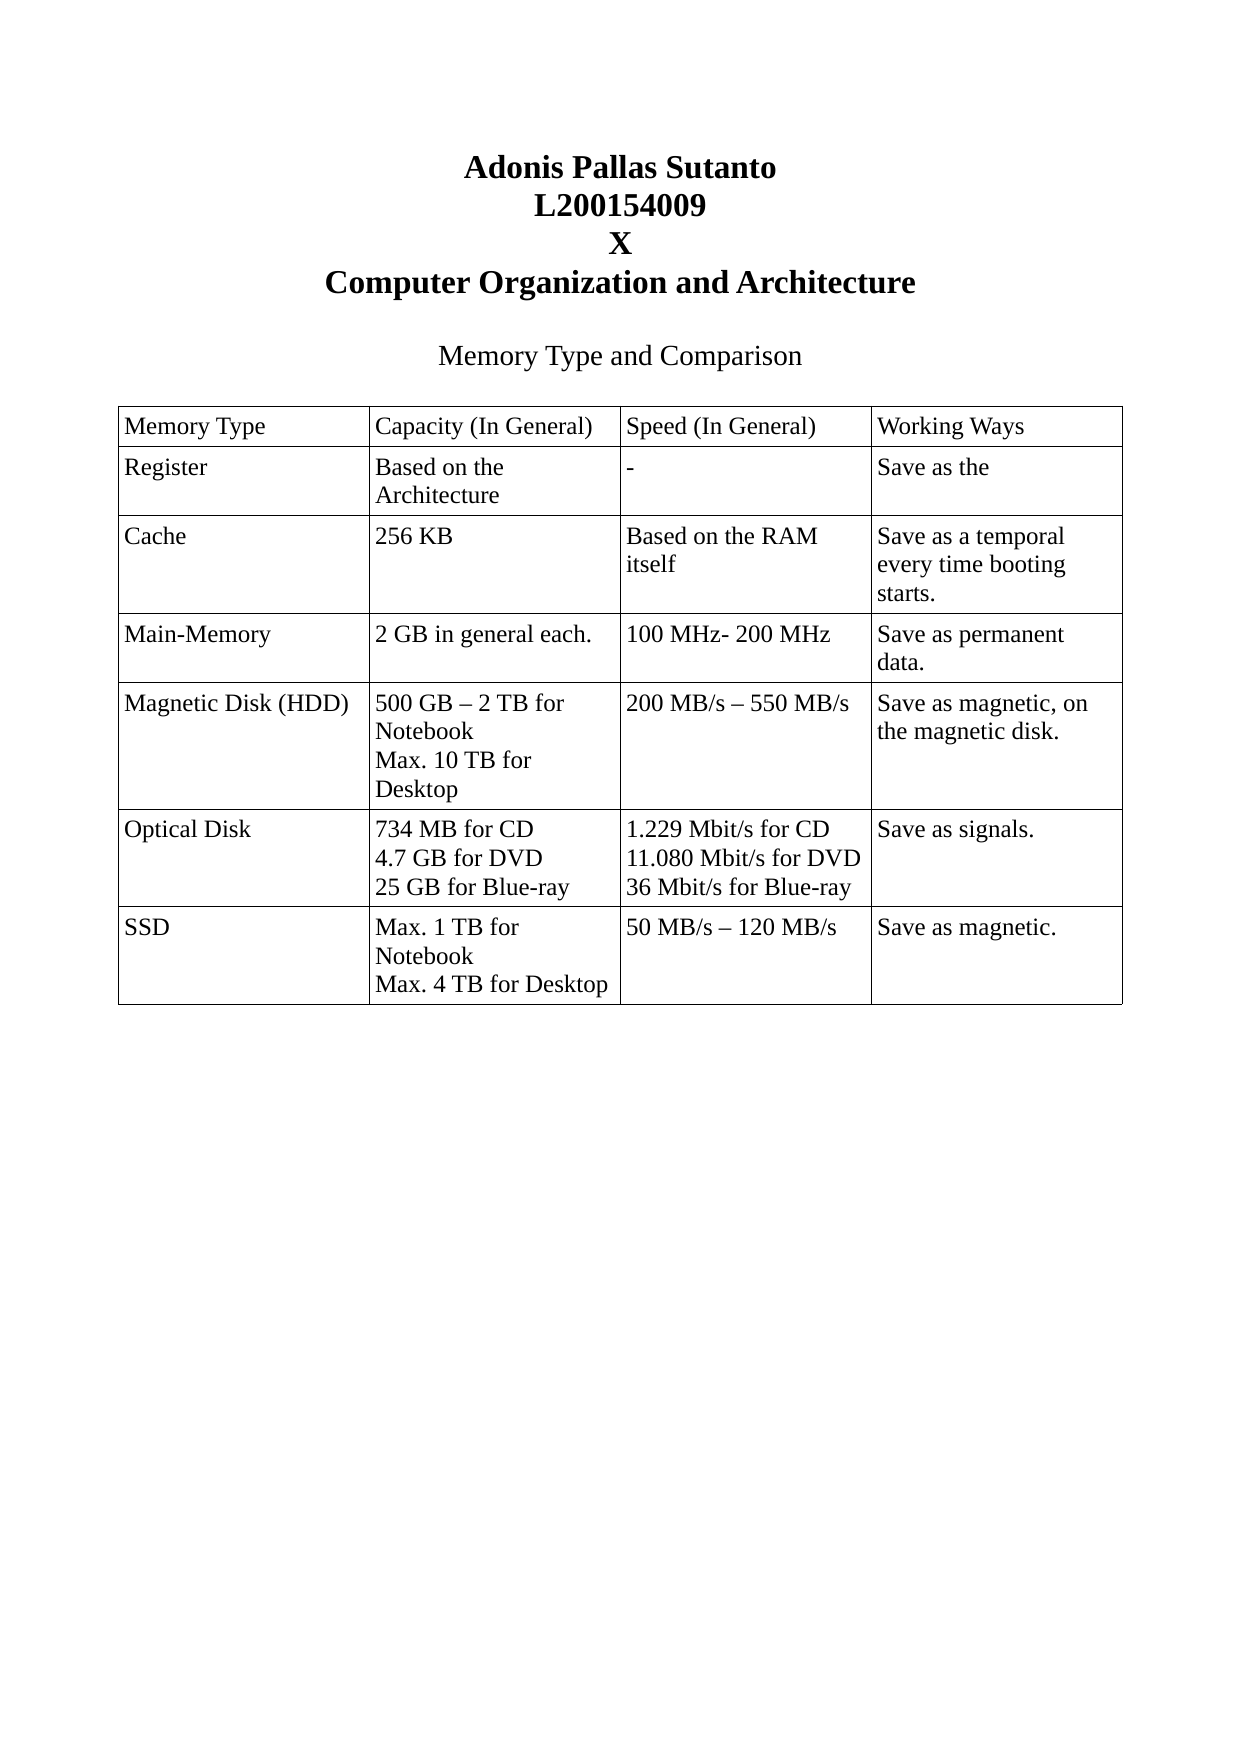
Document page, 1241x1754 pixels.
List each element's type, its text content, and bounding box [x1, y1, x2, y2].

table_cell 2 GB in general each. [370, 614, 620, 682]
table_cell Main-Memory [119, 614, 369, 682]
text X [118, 223, 1122, 262]
table_cell 500 GB – 2 TB for Notebook Max. 10 TB for Desktop [370, 683, 620, 808]
text Adonis Pallas Sutanto [118, 147, 1122, 185]
table_header Working Ways [872, 407, 1122, 446]
table_cell 50 MB/s – 120 MB/s [621, 907, 871, 1004]
table_cell Save as the [872, 447, 1122, 515]
table_cell Save as magnetic. [872, 907, 1122, 1004]
table_cell Magnetic Disk (HDD) [119, 683, 369, 808]
table_cell 1.229 Mbit/s for CD 11.080 Mbit/s for DVD 36 Mbit/s for Blue-ray [621, 810, 871, 906]
table_cell 100 MHz- 200 MHz [621, 614, 871, 682]
text L200154009 [118, 185, 1122, 223]
table_cell Save as magnetic, on the magnetic disk. [872, 683, 1122, 808]
table_cell Save as signals. [872, 810, 1122, 906]
table_cell 256 KB [370, 516, 620, 613]
table_cell Save as permanent data. [872, 614, 1122, 682]
table_cell Optical Disk [119, 810, 369, 906]
table_cell Save as a temporal every time booting starts. [872, 516, 1122, 613]
table_cell Based on the RAM itself [621, 516, 871, 613]
table_cell - [621, 447, 871, 515]
table_cell SSD [119, 907, 369, 1004]
table_cell Register [119, 447, 369, 515]
table_cell Based on the Architecture [370, 447, 620, 515]
table_cell Max. 1 TB for Notebook Max. 4 TB for Desktop [370, 907, 620, 1004]
table_header Speed (In General) [621, 407, 871, 446]
table_cell 200 MB/s – 550 MB/s [621, 683, 871, 808]
text Computer Organization and Architecture [118, 262, 1122, 300]
table_cell 734 MB for CD 4.7 GB for DVD 25 GB for Blue-ray [370, 810, 620, 906]
table_header Memory Type [119, 407, 369, 446]
table_header Capacity (In General) [370, 407, 620, 446]
table_cell Cache [119, 516, 369, 613]
text Memory Type and Comparison [118, 338, 1122, 372]
